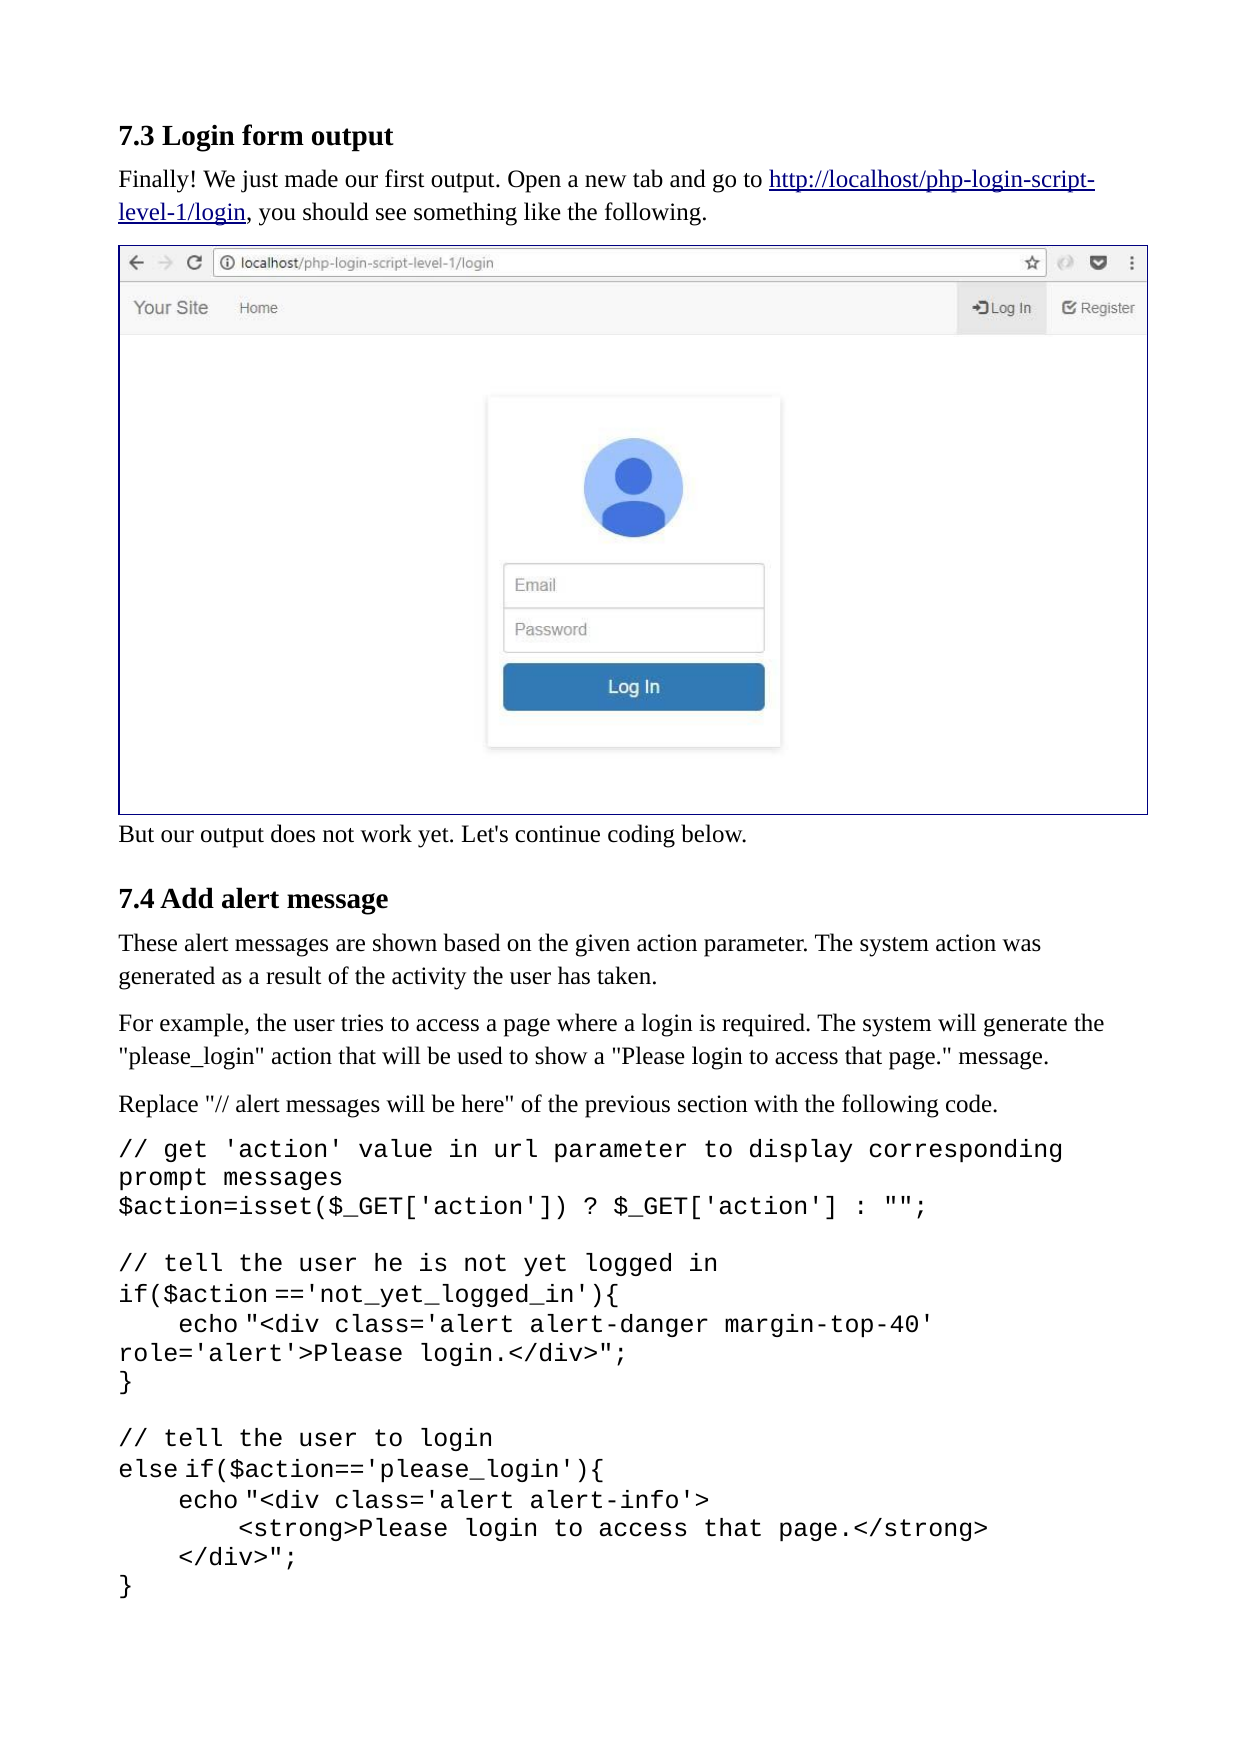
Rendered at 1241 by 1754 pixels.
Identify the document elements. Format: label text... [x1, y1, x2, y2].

text Replace "// alert messages will be here" of the previous section with the following code. [118, 1089, 1122, 1118]
text For example, the user tries to access a page where a login is required. The system will generate the "please_login" action that will be used to show a "Please login to access that page." message. [118, 1008, 1122, 1070]
text These alert messages are shown based on the given action parameter. The system action was generated as a result of the activity the user has taken. [118, 928, 1122, 989]
subtitle 7.4 Add alert message [118, 882, 1122, 915]
text But our output does not work yet. Let's continue coding below. [118, 819, 1122, 848]
text Finally! We just made our first output. Open a new tab and go to http://localhost/php-login-script-level-1/login, you should see something like the following. [118, 164, 1122, 226]
table_header // get 'action' value in url parameter to display corresponding prompt messages $action=isset($_GET['action']) ? $_GET['action'] : ""; // tell the user he is not yet logged in if($action =='not_yet_logged_in'){ echo "<div class='alert alert-danger margin-top-40' role='alert'>Please login.</div>"; } // tell the user to login else if($action=='please_login'){ echo "<div class='alert alert-info'> <strong>Please login to access that page.</strong> </div>"; } [118, 1137, 1122, 1629]
picture [120, 246, 1147, 814]
subtitle 7.3 Login form output [118, 118, 1122, 152]
